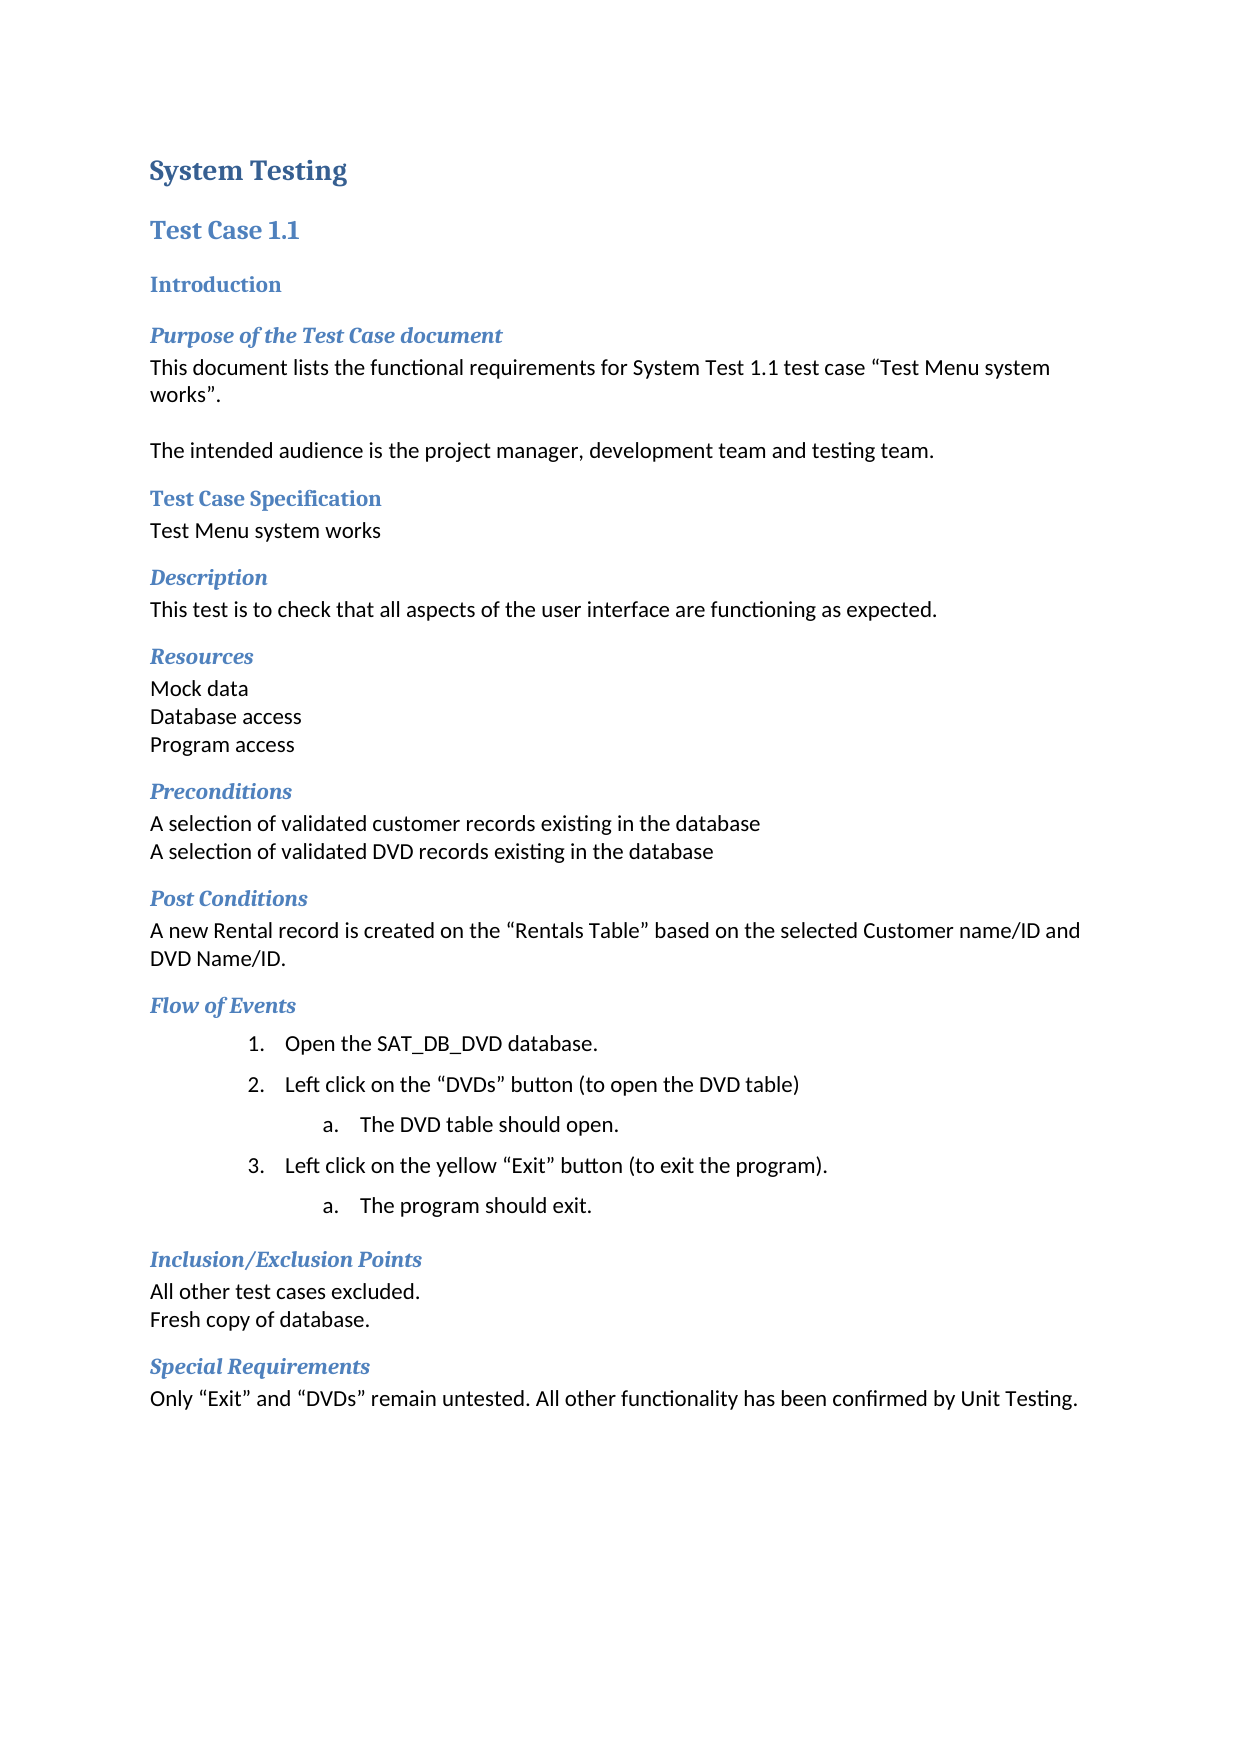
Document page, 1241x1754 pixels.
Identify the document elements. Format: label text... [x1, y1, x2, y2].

list The program should exit. [322, 1191, 1090, 1219]
subtitle Preconditions [150, 779, 1090, 805]
text Only “Exit” and “DVDs” remain untested. All other functionality has been confirmed by Unit Testing. [150, 1384, 1090, 1412]
subtitle Purpose of the Test Case document [150, 322, 1090, 349]
text Test Menu system works [150, 516, 1090, 544]
subtitle Test Case 1.1 [150, 215, 1090, 246]
subtitle System Testing [150, 154, 1090, 188]
text A selection of validated DVD records existing in the database [150, 837, 1090, 865]
subtitle Description [150, 564, 1090, 591]
list Open the SAT_DB_DVD database. [247, 1029, 1090, 1057]
list Left click on the yellow “Exit” button (to exit the program). [247, 1151, 1090, 1179]
text All other test cases excluded. Fresh copy of database. [150, 1277, 1090, 1333]
subtitle Resources [150, 644, 1090, 670]
subtitle Introduction [150, 271, 1090, 298]
subtitle Inclusion/Exclusion Points [150, 1247, 1090, 1273]
text A selection of validated customer records existing in the database [150, 809, 1090, 837]
subtitle Flow of Events [150, 993, 1090, 1019]
subtitle Special Requirements [150, 1354, 1090, 1380]
list Left click on the “DVDs” button (to open the DVD table) [247, 1070, 1090, 1098]
subtitle Test Case Specification [150, 486, 1090, 512]
subtitle Post Conditions [150, 886, 1090, 912]
text Program access [150, 730, 1090, 758]
text Database access [150, 702, 1090, 730]
list The DVD table should open. [322, 1110, 1090, 1138]
text This test is to check that all aspects of the user interface are functioning as expected. [150, 595, 1090, 623]
text This document lists the functional requirements for System Test 1.1 test case “Test Menu system works”. The intended audience is the project manager, development team and testing team. [150, 353, 1090, 465]
text Mock data [150, 674, 1090, 702]
text A new Rental record is created on the “Rentals Table” based on the selected Customer name/ID and DVD Name/ID. [150, 916, 1090, 972]
